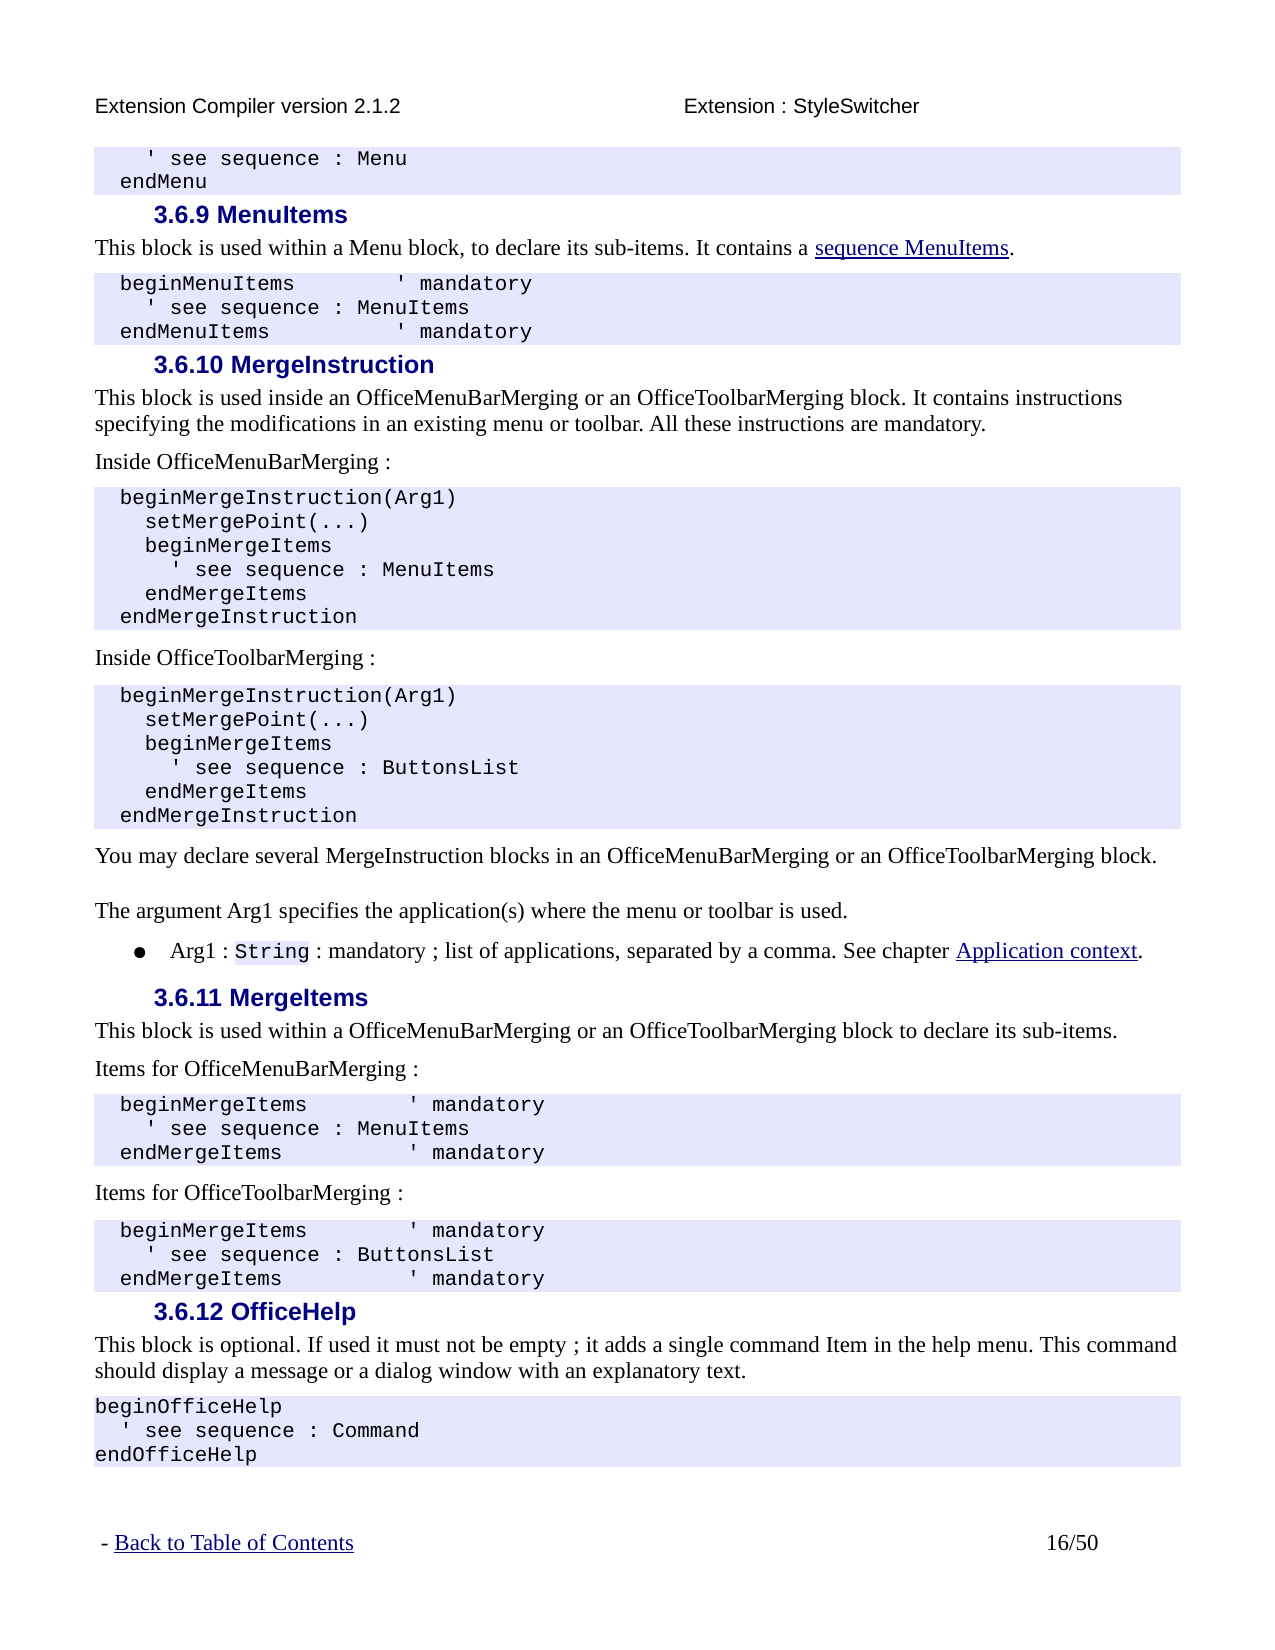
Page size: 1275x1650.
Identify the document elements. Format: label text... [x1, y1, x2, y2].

text beginMergeItems ' mandatory [94, 1220, 1181, 1244]
text endMergeItems ' mandatory [94, 1268, 1181, 1292]
text Items for OfficeMenuBarMerging : [94, 1056, 1181, 1081]
text This block is used within a Menu block, to declare its sub-items. It contains a sequence MenuItems. [94, 235, 1181, 261]
subtitle MergeInstruction [153, 351, 1181, 379]
text beginMergeItems ' mandatory [94, 1094, 1181, 1118]
subtitle MergeItems [153, 984, 1181, 1012]
list Arg1 : String : mandatory ; list of applications, separated by a comma. See chapter Application context. [132, 938, 1181, 965]
subtitle OfficeHelp [153, 1298, 1181, 1326]
text endMergeItems [94, 781, 1181, 805]
text ' see sequence : MenuItems [94, 297, 1181, 321]
text Items for OfficeToolbarMerging : [94, 1180, 1181, 1206]
text This block is used inside an OfficeMenuBarMerging or an OfficeToolbarMerging block. It contains instructions specifying the modifications in an existing menu or toolbar. All these instructions are mandatory. [94, 385, 1181, 436]
text Inside OfficeToolbarMerging : [94, 645, 1181, 671]
text ' see sequence : ButtonsList [94, 1244, 1181, 1268]
text ' see sequence : Command [94, 1419, 1181, 1443]
text endOfficeHelp [94, 1443, 1181, 1467]
text beginMenuItems ' mandatory [94, 273, 1181, 297]
text endMergeInstruction [94, 606, 1181, 630]
text endMenu [94, 171, 1181, 195]
text beginMergeInstruction(Arg1) [94, 685, 1181, 709]
text beginMergeItems [94, 534, 1181, 558]
text This block is used within a OfficeMenuBarMerging or an OfficeToolbarMerging block to declare its sub-items. [94, 1018, 1181, 1043]
text ' see sequence : MenuItems [94, 558, 1181, 582]
text setMergePoint(...) [94, 709, 1181, 733]
text ' see sequence : Menu [94, 147, 1181, 171]
text beginOfficeHelp [94, 1396, 1181, 1419]
text ' see sequence : MenuItems [94, 1118, 1181, 1142]
text You may declare several MergeInstruction blocks in an OfficeMenuBarMerging or an OfficeToolbarMerging block. [94, 843, 1181, 869]
text beginMergeInstruction(Arg1) [94, 487, 1181, 511]
text ' see sequence : ButtonsList [94, 757, 1181, 781]
text Inside OfficeMenuBarMerging : [94, 449, 1181, 474]
text The argument Arg1 specifies the application(s) where the menu or toolbar is used. [94, 898, 1181, 924]
text beginMergeItems [94, 733, 1181, 757]
text endMergeItems ' mandatory [94, 1142, 1181, 1166]
text endMergeInstruction [94, 805, 1181, 829]
text setMergePoint(...) [94, 511, 1181, 534]
text endMergeItems [94, 582, 1181, 606]
text This block is optional. If used it must not be empty ; it adds a single command Item in the help menu. This command should display a message or a dialog window with an explanatory text. [94, 1332, 1181, 1383]
text endMenuItems ' mandatory [94, 321, 1181, 345]
subtitle MenuItems [153, 201, 1181, 229]
